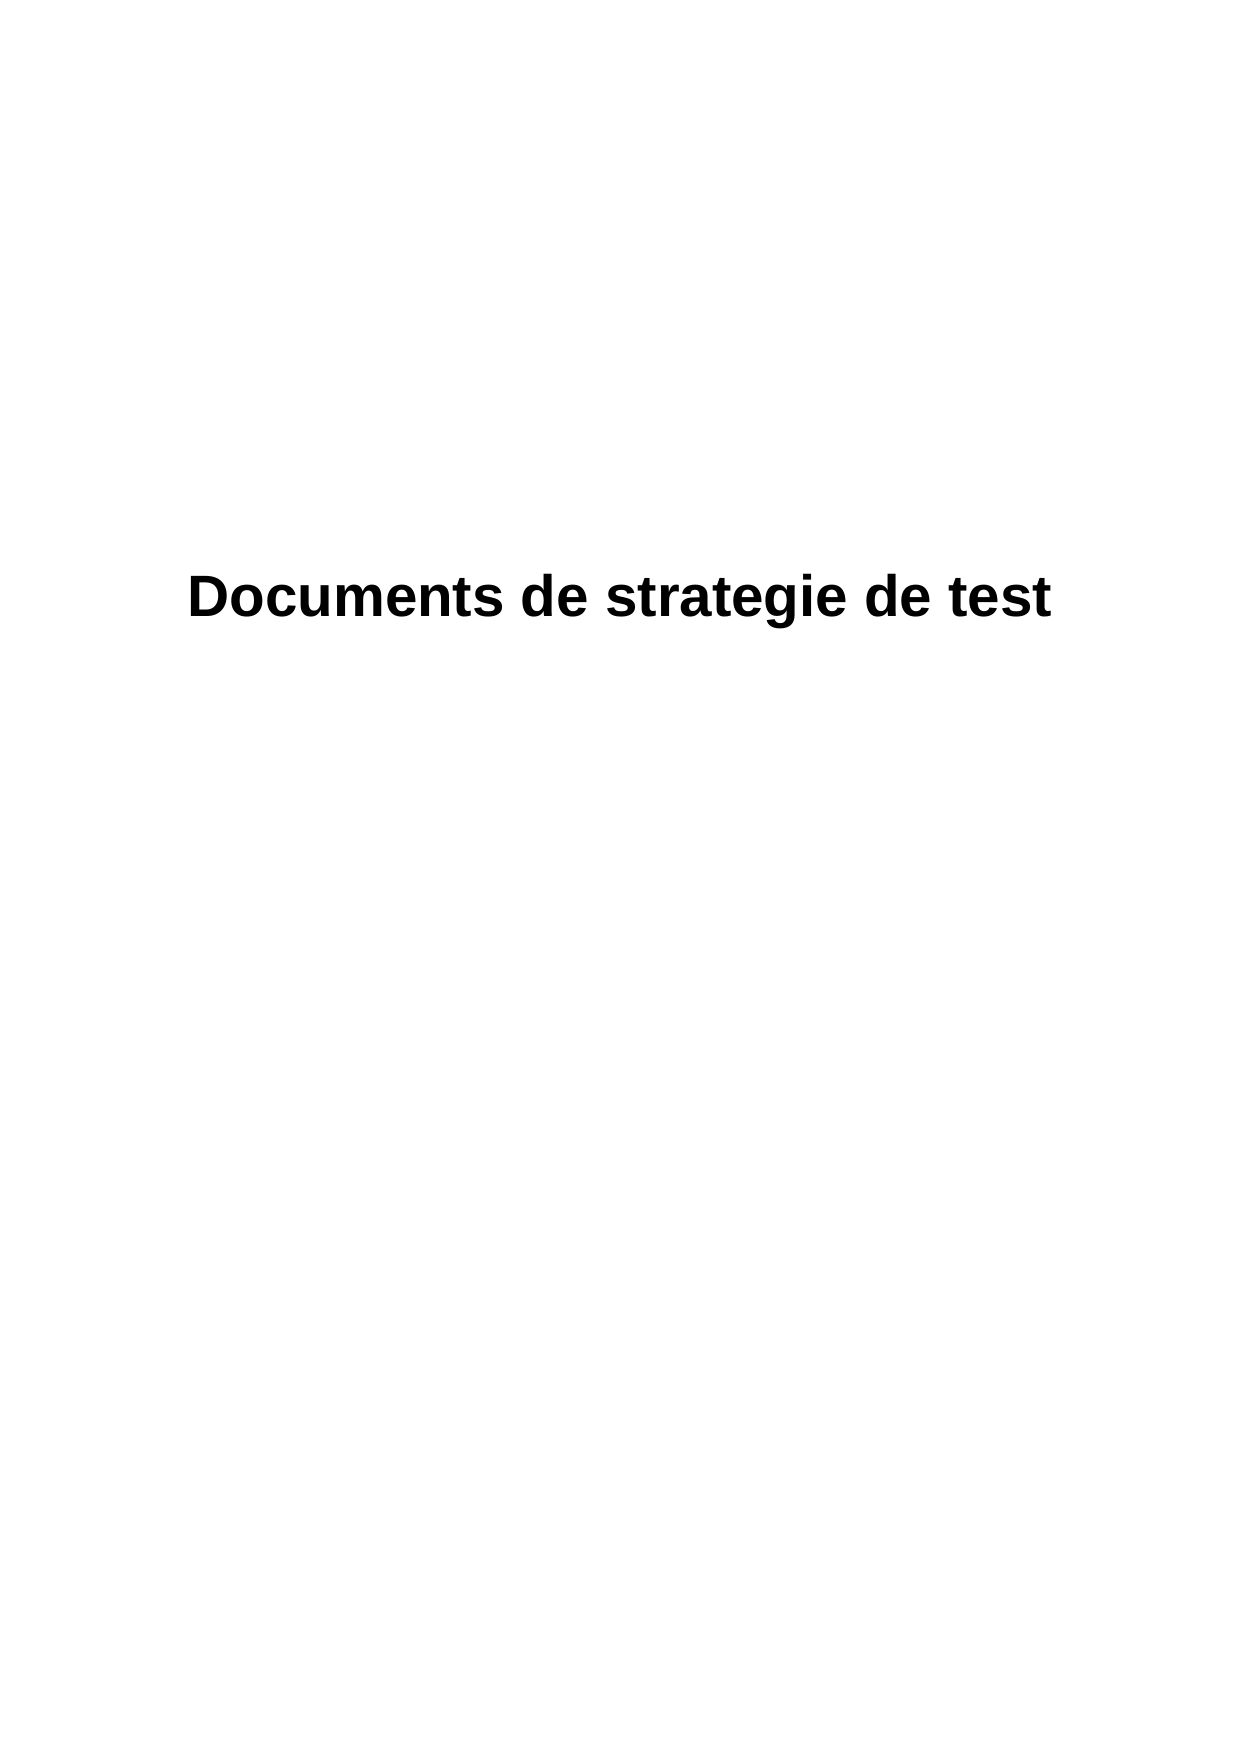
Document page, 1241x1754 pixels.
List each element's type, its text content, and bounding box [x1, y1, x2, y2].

title Documents de strategie de test [118, 561, 1122, 628]
